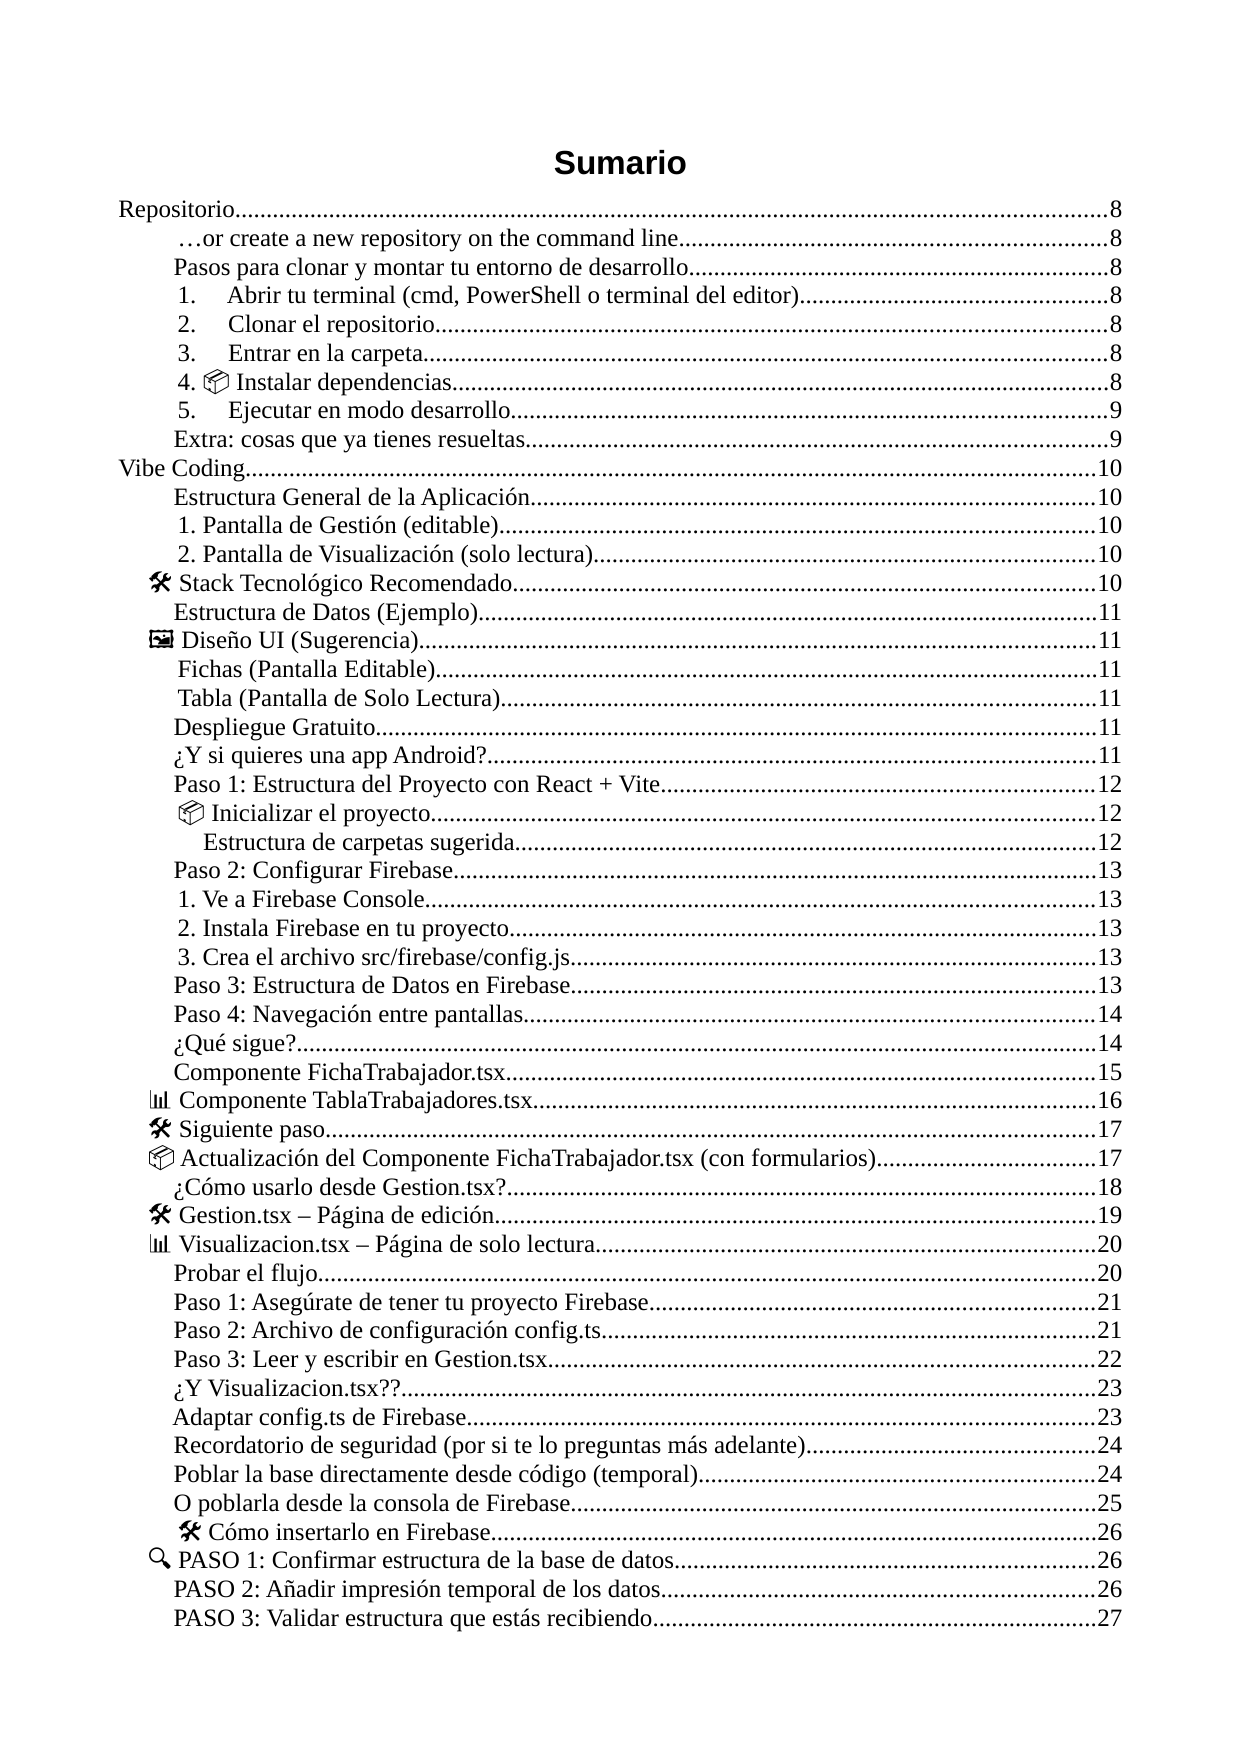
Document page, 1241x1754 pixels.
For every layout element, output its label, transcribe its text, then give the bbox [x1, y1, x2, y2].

text 🧪 Probar el flujo 20 [148, 1258, 1122, 1287]
text 🧩 ¿Cómo usarlo desde Gestion.tsx? 18 [148, 1172, 1122, 1200]
text 2. 🌀 Clonar el repositorio 8 [177, 309, 1122, 338]
text Fichas (Pantalla Editable) 11 [177, 654, 1122, 683]
text 🔐 Recordatorio de seguridad (por si te lo preguntas más adelante) 24 [148, 1430, 1122, 1459]
text 🔍 PASO 1: Confirmar estructura de la base de datos 26 [148, 1545, 1122, 1574]
text 4. 📦 Instalar dependencias 8 [177, 367, 1122, 395]
text 📦 Actualización del Componente FichaTrabajador.tsx (con formularios) 17 [148, 1143, 1122, 1172]
text 🔧 Adaptar config.ts de Firebase 23 [148, 1402, 1122, 1430]
text Vibe Coding 10 [118, 453, 1122, 482]
text 1. Pantalla de Gestión (editable) 10 [177, 510, 1122, 539]
text 🛠️ Siguiente paso 17 [148, 1114, 1122, 1143]
text 📁 Estructura de carpetas sugerida 12 [177, 827, 1122, 855]
text 🧭 Paso 4: Navegación entre pantallas 14 [148, 999, 1122, 1028]
text 1. Ve a Firebase Console 13 [177, 884, 1122, 913]
text 🚀 Despliegue Gratuito 11 [148, 712, 1122, 740]
text 🖼️ Diseño UI (Sugerencia) 11 [148, 625, 1122, 654]
text ✅ ¿Qué sigue? 14 [148, 1028, 1122, 1057]
text 🧠 ¿Y si quieres una app Android? 11 [148, 740, 1122, 769]
text 🔥 Paso 2: Configurar Firebase 13 [148, 855, 1122, 884]
text 3. Crea el archivo src/firebase/config.js 13 [177, 942, 1122, 970]
text 5. 🏃 Ejecutar en modo desarrollo 9 [177, 395, 1122, 424]
text 👀 ¿Y Visualizacion.tsx?? 23 [148, 1373, 1122, 1402]
text 2. Pantalla de Visualización (solo lectura) 10 [177, 539, 1122, 568]
text 🧩 Estructura de Datos (Ejemplo) 11 [148, 597, 1122, 625]
text 🛠️ Gestion.tsx – Página de edición 19 [148, 1200, 1122, 1229]
text 🧪 PASO 2: Añadir impresión temporal de los datos 26 [148, 1574, 1122, 1603]
text 🧩 O poblarla desde la consola de Firebase 25 [148, 1488, 1122, 1517]
text 🛠️ Cómo insertarlo en Firebase 26 [177, 1517, 1122, 1545]
text 🔌 Paso 1: Asegúrate de tener tu proyecto Firebase 21 [148, 1287, 1122, 1315]
text Repositorio 8 [118, 194, 1122, 223]
text 3. 📂 Entrar en la carpeta 8 [177, 338, 1122, 367]
subtitle Sumario [118, 143, 1122, 182]
text 🧱 Estructura General de la Aplicación 10 [148, 482, 1122, 510]
text 💾 Paso 3: Leer y escribir en Gestion.tsx 22 [148, 1344, 1122, 1373]
text 🧬 PASO 3: Validar estructura que estás recibiendo 27 [148, 1603, 1122, 1632]
text 📊 Componente TablaTrabajadores.tsx 16 [148, 1085, 1122, 1114]
text 📦 Inicializar el proyecto 12 [177, 798, 1122, 827]
text 1. 📁 Abrir tu terminal (cmd, PowerShell o terminal del editor) 8 [177, 280, 1122, 309]
text 🛠️ Stack Tecnológico Recomendado 10 [148, 568, 1122, 597]
text 2. Instala Firebase en tu proyecto 13 [177, 913, 1122, 942]
text 🧩 Componente FichaTrabajador.tsx 15 [148, 1057, 1122, 1085]
text 🧰 Pasos para clonar y montar tu entorno de desarrollo 8 [148, 252, 1122, 280]
text 🧾 Poblar la base directamente desde código (temporal) 24 [148, 1459, 1122, 1488]
text …or create a new repository on the command line 8 [177, 223, 1122, 252]
text 🧱 Paso 1: Estructura del Proyecto con React + Vite 12 [148, 769, 1122, 798]
text Tabla (Pantalla de Solo Lectura) 11 [177, 683, 1122, 712]
text 🧠 Paso 3: Estructura de Datos en Firebase 13 [148, 970, 1122, 999]
text 📁 Paso 2: Archivo de configuración config.ts 21 [148, 1315, 1122, 1344]
text 💡 Extra: cosas que ya tienes resueltas 9 [148, 424, 1122, 453]
text 📊 Visualizacion.tsx – Página de solo lectura 20 [148, 1229, 1122, 1258]
